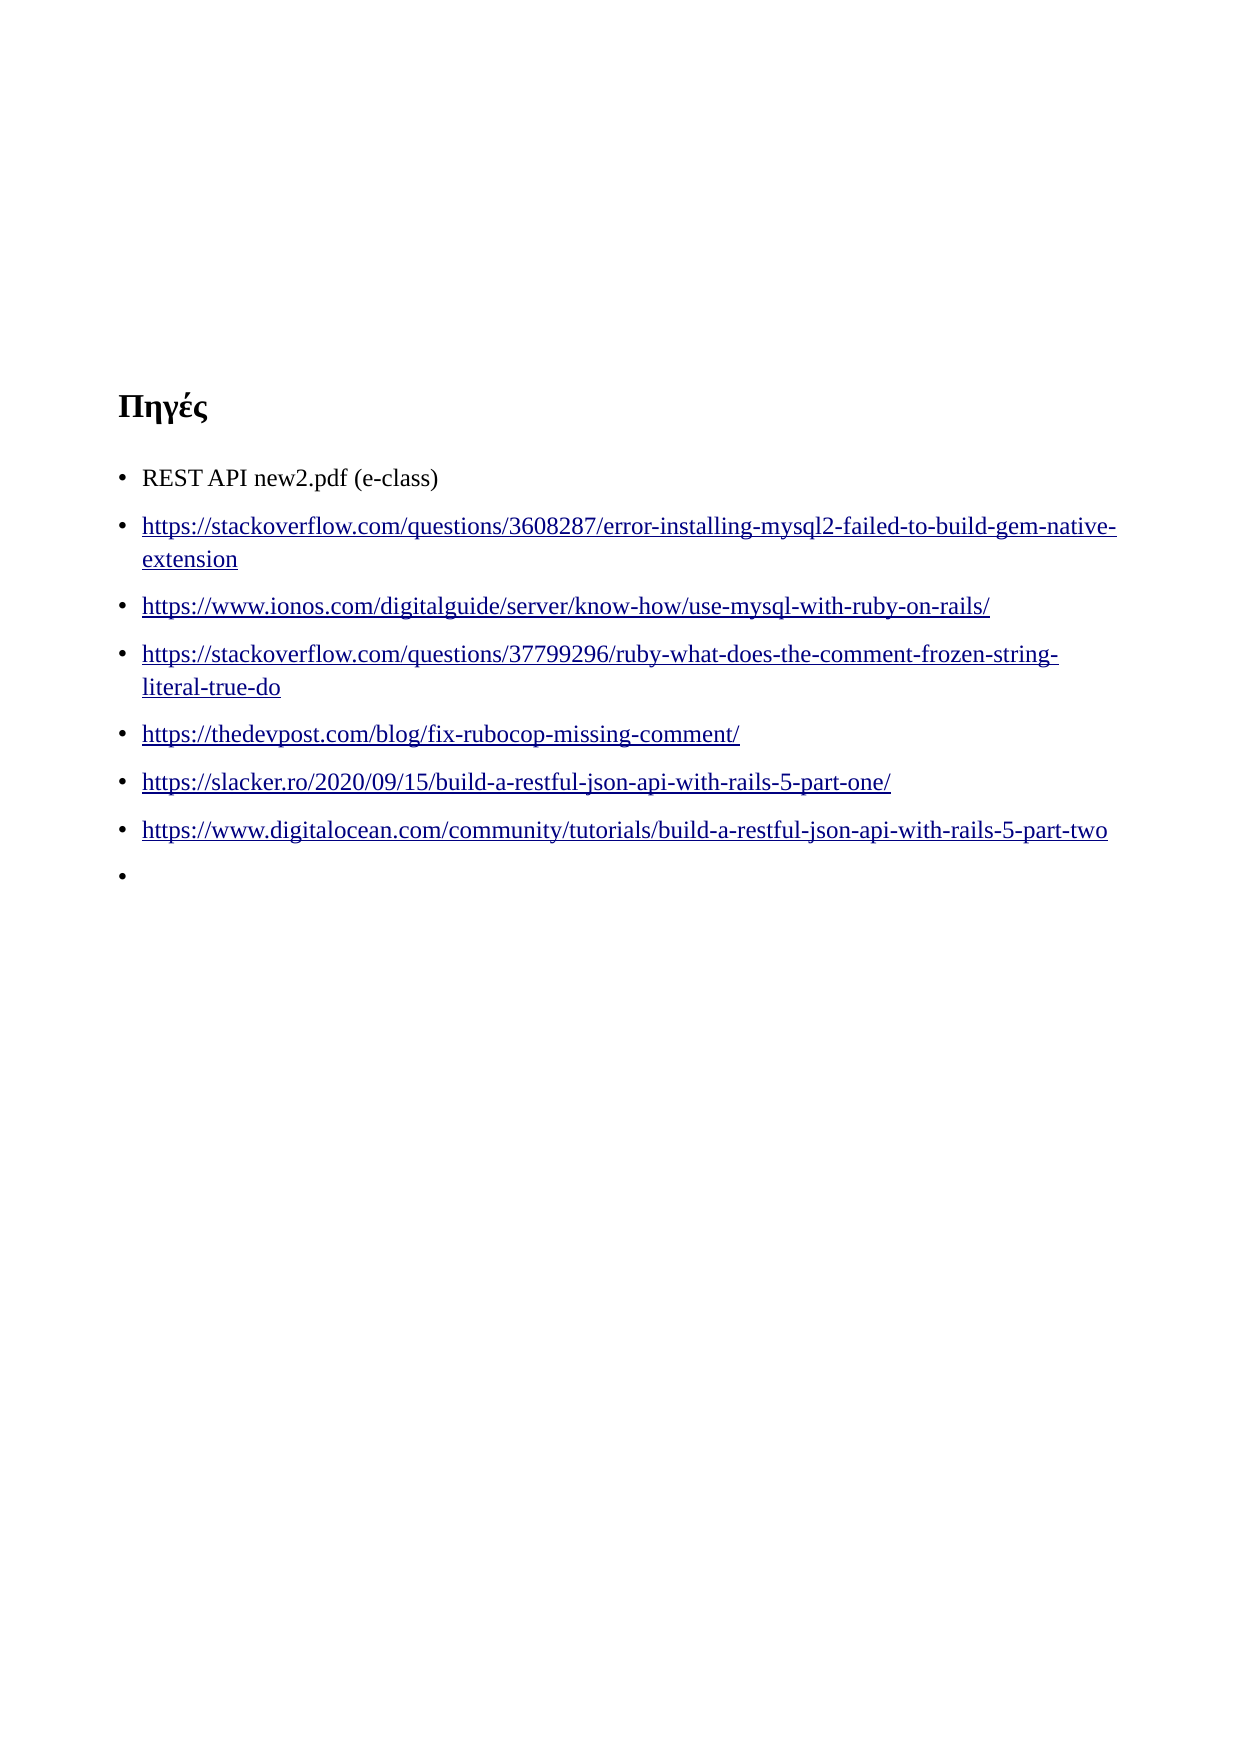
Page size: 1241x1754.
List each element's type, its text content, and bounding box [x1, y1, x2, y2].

subtitle Πηγές [118, 386, 1122, 425]
list https://slacker.ro/2020/09/15/build-a-restful-json-api-with-rails-5-part-one/ [118, 767, 1122, 796]
list REST API new2.pdf (e-class) [118, 463, 1122, 492]
list https://www.digitalocean.com/community/tutorials/build-a-restful-json-api-with-rails-5-part-two [118, 815, 1122, 843]
list https://thedevpost.com/blog/fix-rubocop-missing-comment/ [118, 719, 1122, 748]
list https://stackoverflow.com/questions/3608287/error-installing-mysql2-failed-to-build-gem-native-extension [118, 511, 1122, 572]
list https://stackoverflow.com/questions/37799296/ruby-what-does-the-comment-frozen-string-literal-true-do [118, 639, 1122, 701]
list https://www.ionos.com/digitalguide/server/know-how/use-mysql-with-ruby-on-rails/ [118, 591, 1122, 620]
